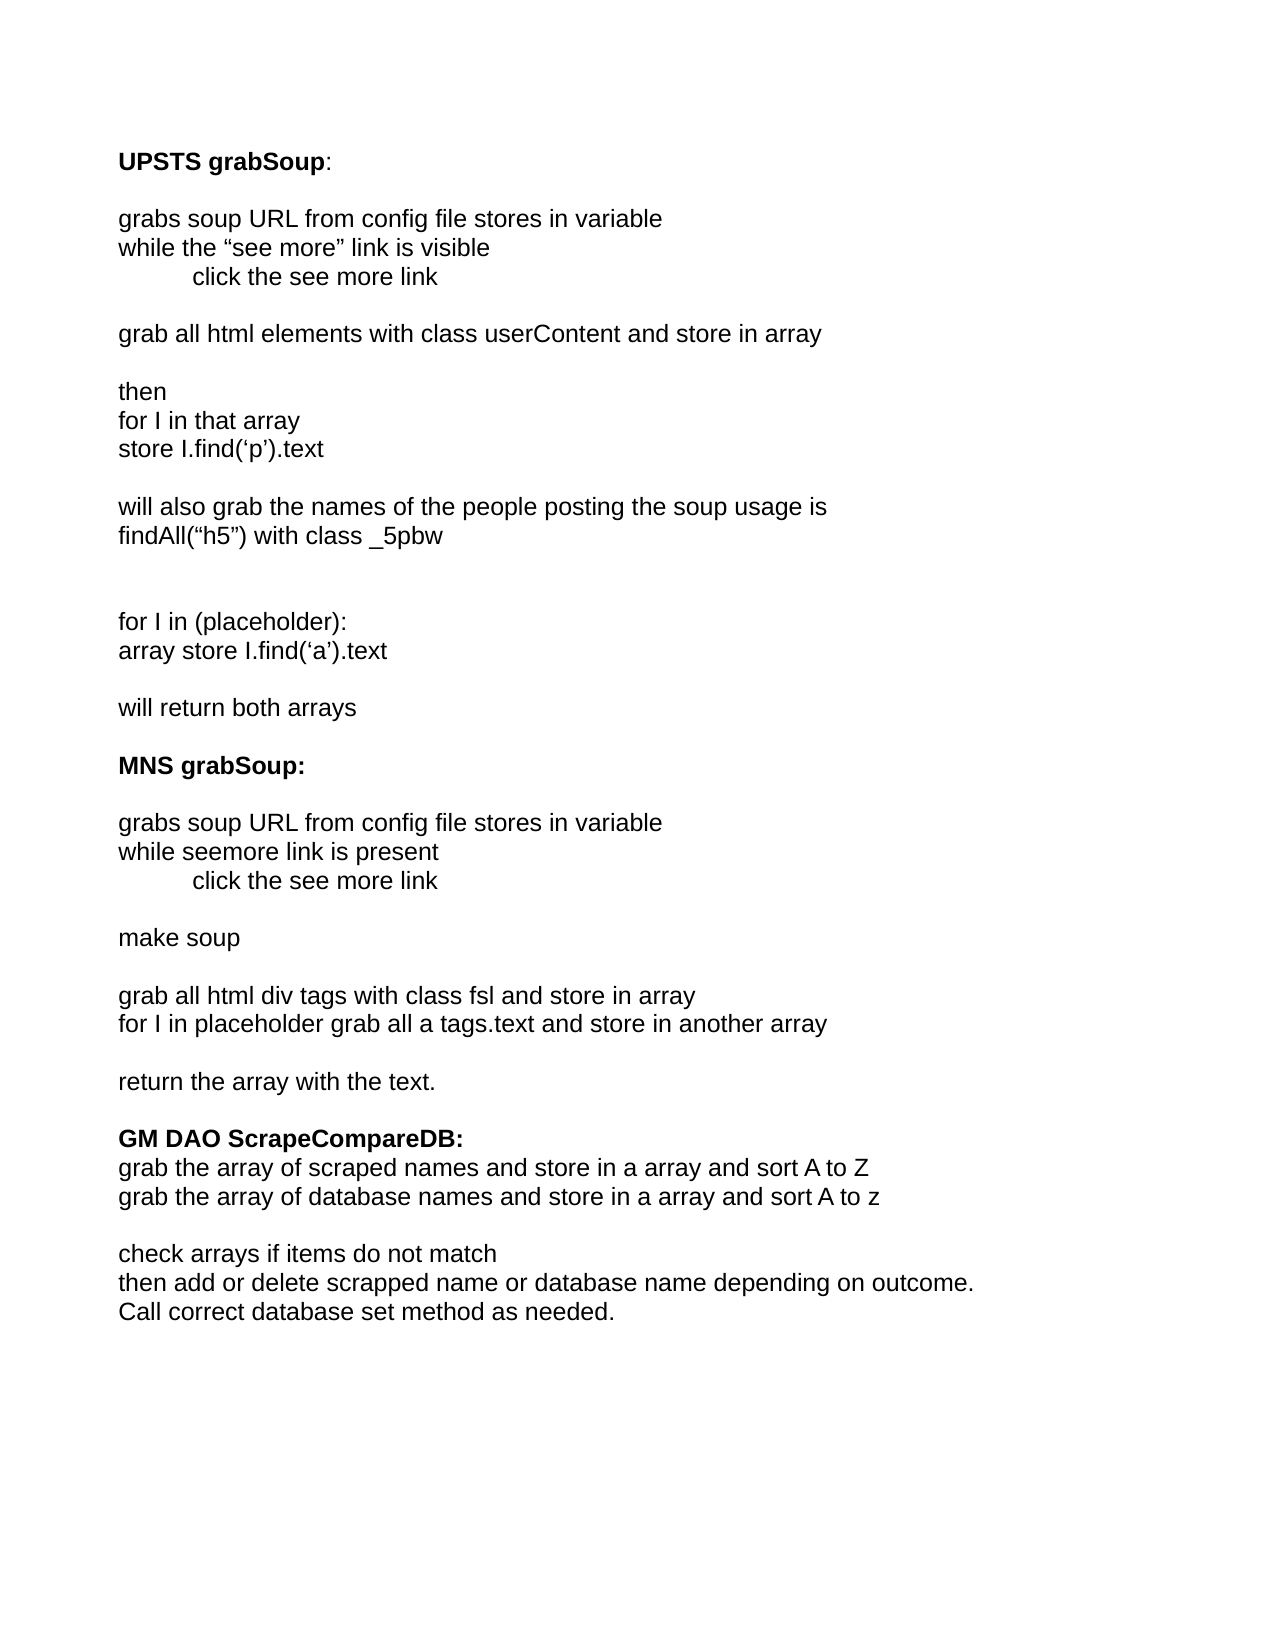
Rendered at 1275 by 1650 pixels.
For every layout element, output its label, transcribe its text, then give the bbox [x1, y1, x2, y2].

text click the see more link [118, 262, 1157, 291]
text grab the array of scraped names and store in a array and sort A to Z [118, 1153, 1157, 1182]
text return the array with the text. [118, 1067, 1157, 1096]
text grabs soup URL from config file stores in variable [118, 204, 1157, 233]
text for I in placeholder grab all a tags.text and store in another array [118, 1009, 1157, 1038]
text will also grab the names of the people posting the soup usage is [118, 492, 1157, 521]
text store I.find(‘p’).text [118, 434, 1157, 463]
text grabs soup URL from config file stores in variable [118, 808, 1157, 837]
text grab all html div tags with class fsl and store in array [118, 981, 1157, 1009]
text while the “see more” link is visible [118, 233, 1157, 262]
text while seemore link is present [118, 837, 1157, 866]
text for I in (placeholder): [118, 607, 1157, 636]
text check arrays if items do not match [118, 1239, 1157, 1268]
text UPSTS grabSoup: [118, 147, 1157, 176]
text then [118, 377, 1157, 406]
text grab the array of database names and store in a array and sort A to z [118, 1182, 1157, 1211]
text Call correct database set method as needed. [118, 1297, 1157, 1326]
text make soup [118, 923, 1157, 952]
text for I in that array [118, 406, 1157, 434]
text MNS grabSoup: [118, 751, 1157, 779]
text GM DAO ScrapeCompareDB: [118, 1124, 1157, 1153]
text click the see more link [118, 866, 1157, 894]
text findAll(“h5”) with class _5pbw [118, 521, 1157, 549]
text array store I.find(‘a’).text [118, 636, 1157, 664]
text then add or delete scrapped name or database name depending on outcome. [118, 1268, 1157, 1297]
text grab all html elements with class userContent and store in array [118, 319, 1157, 348]
text will return both arrays [118, 693, 1157, 722]
